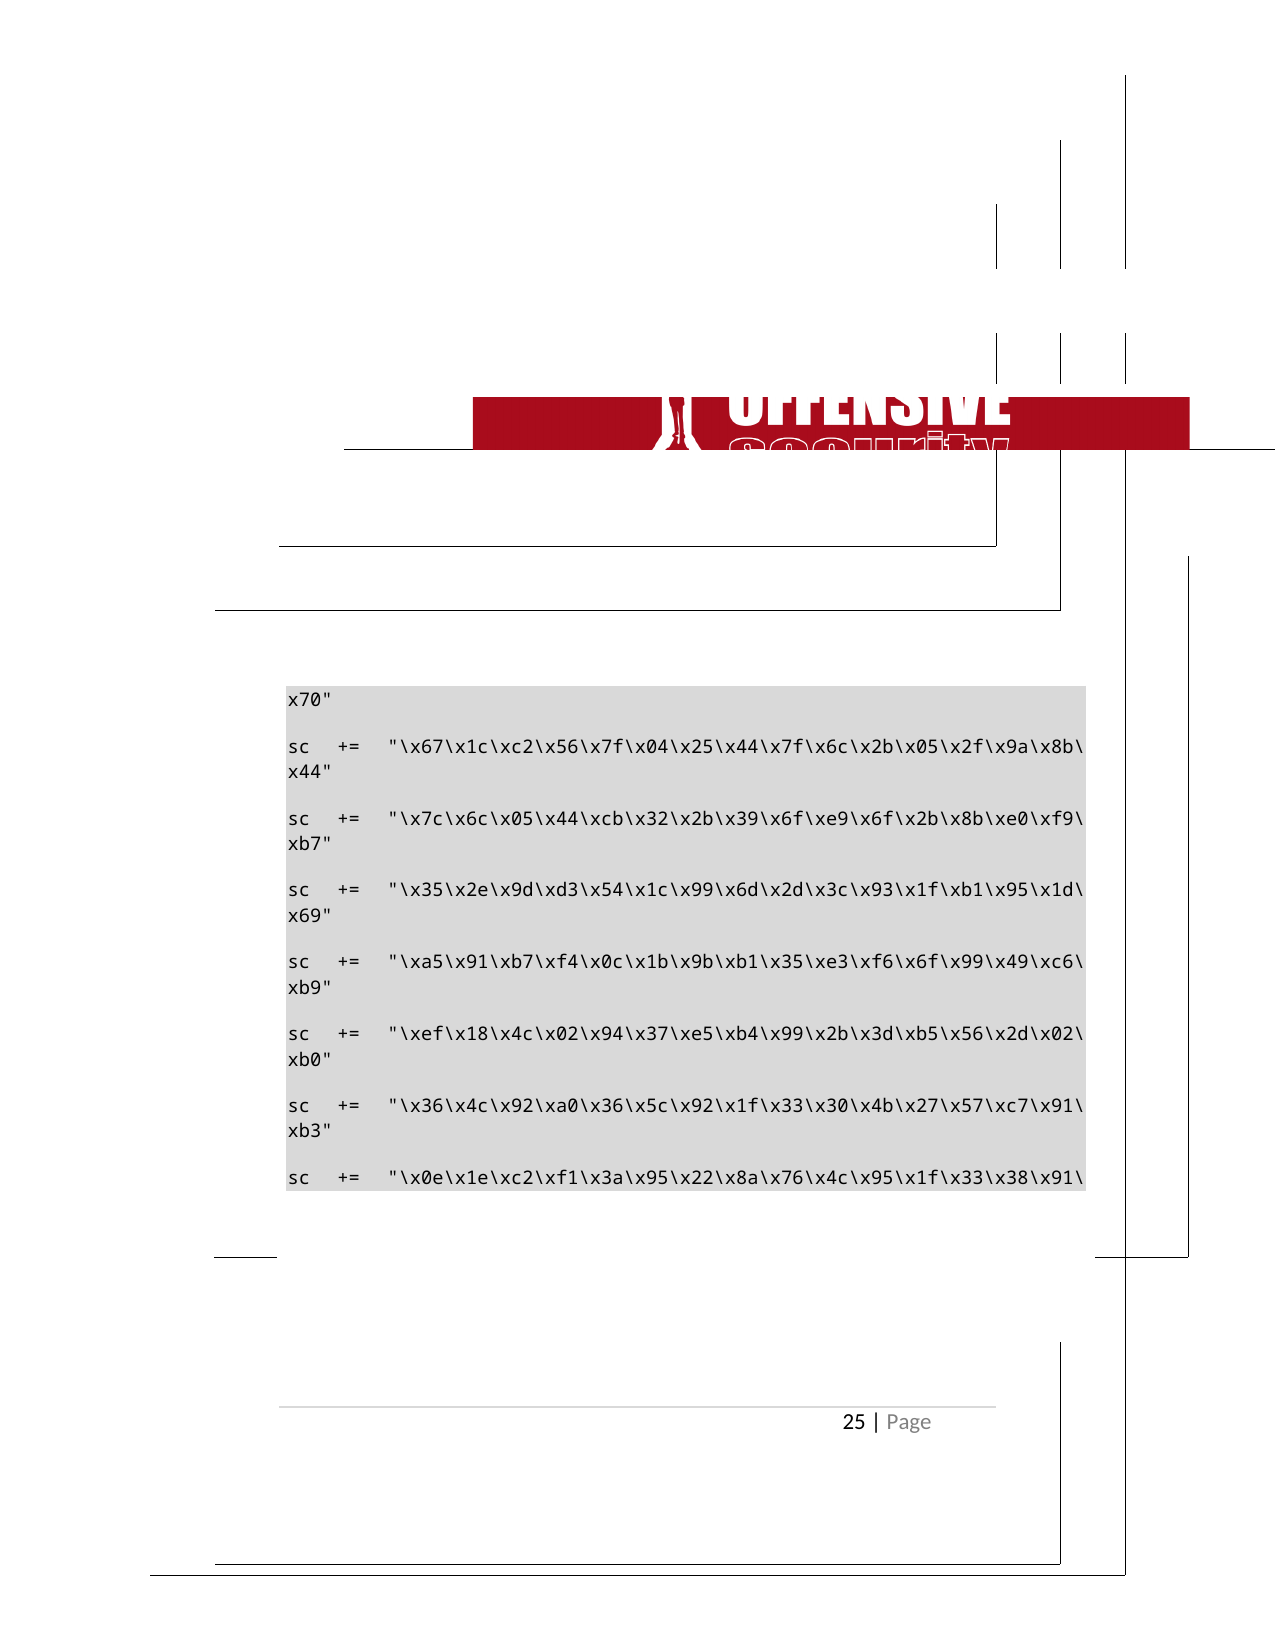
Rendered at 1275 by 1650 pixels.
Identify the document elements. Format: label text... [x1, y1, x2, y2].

table_header [1095, 621, 1123, 1255]
table_header x70" sc += "\x67\x1c\xc2\x56\x7f\x04\x25\x44\x7f\x6c\x2b\x05\x2f\x9a\x8b\x44" sc += "\x7c\x6c\x05\x44\xcb\x32\x2b\x39\x6f\xe9\x6f\x2b\x8b\xe0\xf9\xb7" sc += "\x35\x2e\x9d\xd3\x54\x1c\x99\x6d\x2d\x3c\x93\x1f\xb1\x95\x1d\x69" sc += "\xa5\x91\xb7\xf4\x0c\x1b\x9b\xb1\x35\xe3\xf6\x6f\x99\x49\xc6\xb9" sc += "\xef\x18\x4c\x02\x94\x37\xe5\xb4\x99\x2b\x3d\xb5\x56\x2d\x02\xb0" sc += "\x36\x4c\x92\xa0\x36\x5c\x92\x1f\x33\x30\x4b\x27\x57\xc7\x91\xb3" sc += "\x0e\x1e\xc2\xf1\x3a\x95\x22\x8a\x76\x4c\x95\x1f\x33\x38\x91\ [279, 623, 1093, 1255]
